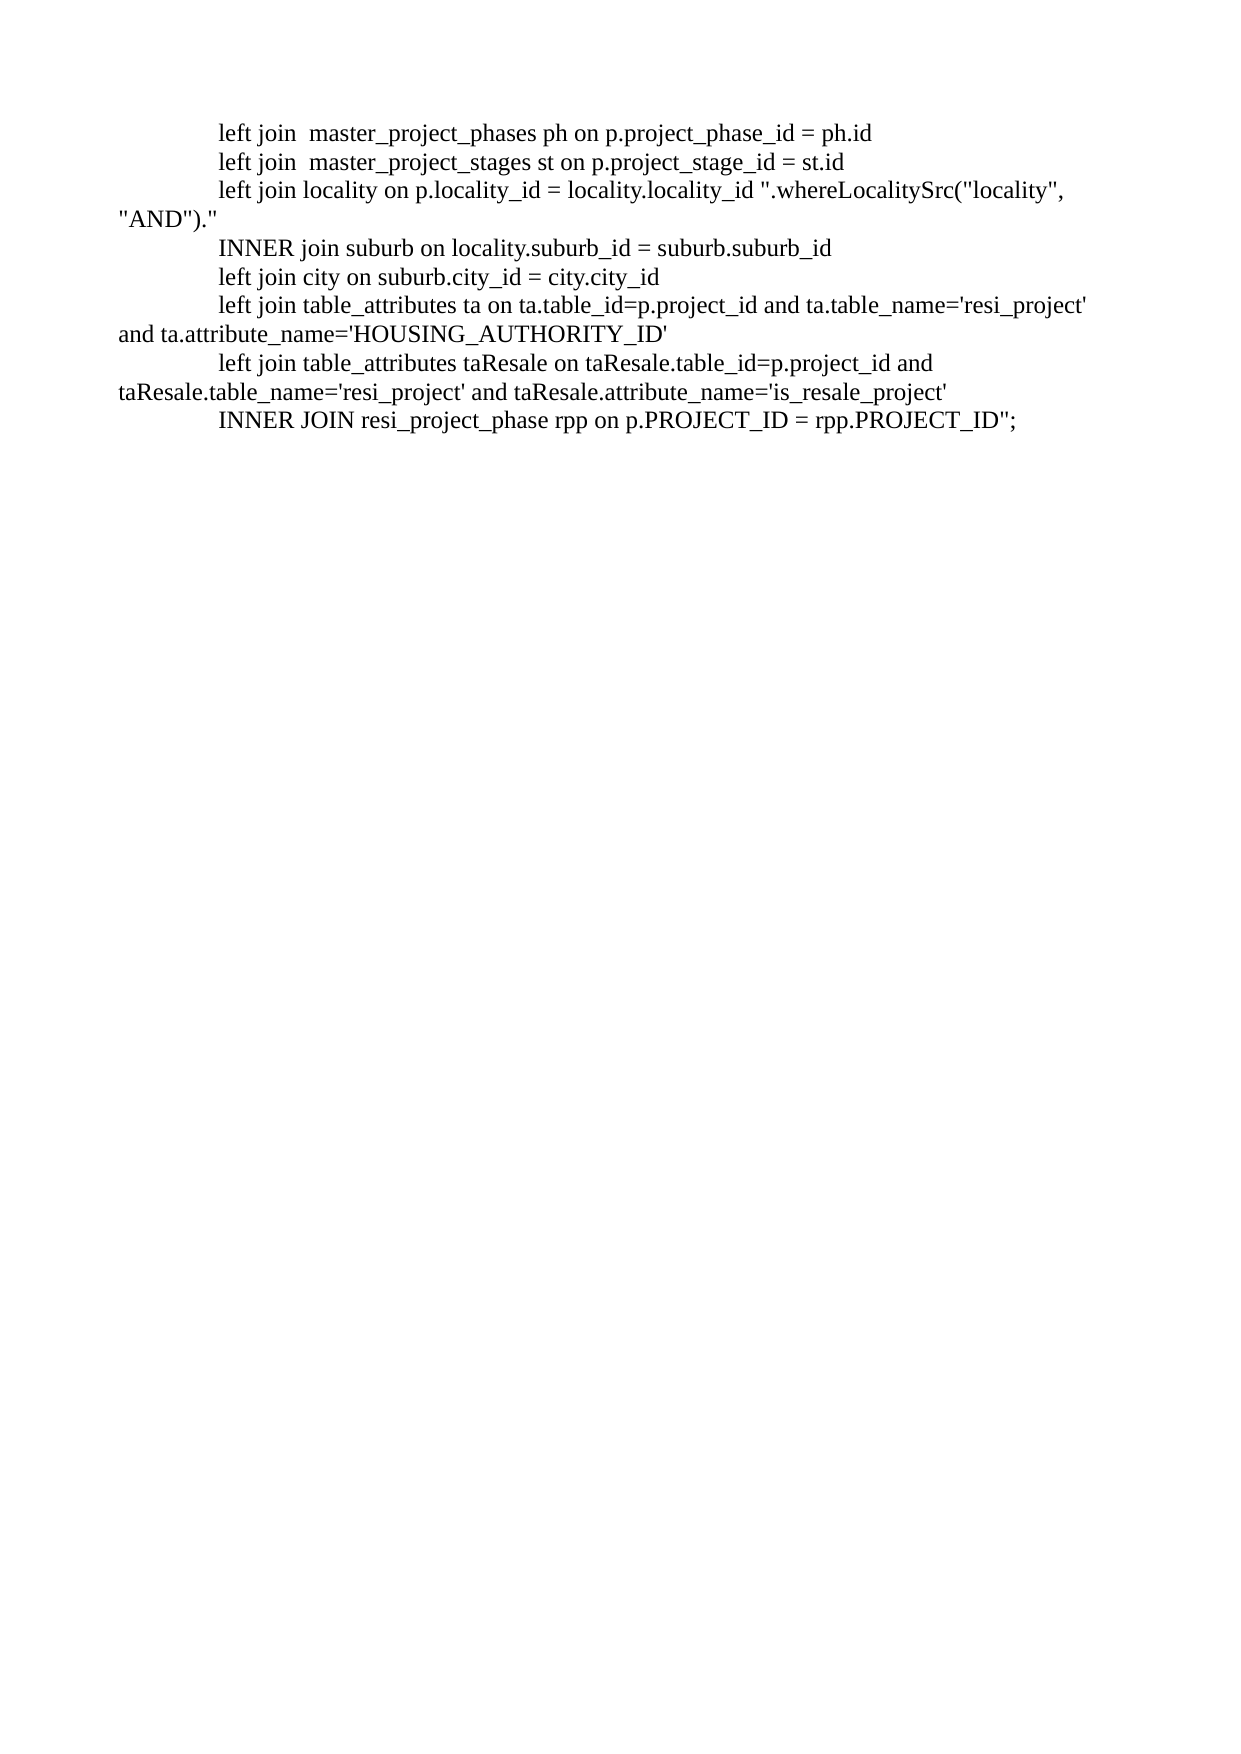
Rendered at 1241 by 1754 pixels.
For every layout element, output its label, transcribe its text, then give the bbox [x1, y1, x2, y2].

text INNER JOIN resi_project_phase rpp on p.PROJECT_ID = rpp.PROJECT_ID"; [118, 406, 1122, 434]
text left join locality on p.locality_id = locality.locality_id ".whereLocalitySrc("locality", "AND")." [118, 176, 1122, 233]
text left join city on suburb.city_id = city.city_id [118, 262, 1122, 291]
text left join table_attributes ta on ta.table_id=p.project_id and ta.table_name='resi_project' and ta.attribute_name='HOUSING_AUTHORITY_ID' [118, 291, 1122, 348]
text INNER join suburb on locality.suburb_id = suburb.suburb_id [118, 233, 1122, 262]
text left join master_project_stages st on p.project_stage_id = st.id [118, 147, 1122, 176]
text left join master_project_phases ph on p.project_phase_id = ph.id [118, 118, 1122, 147]
text left join table_attributes taResale on taResale.table_id=p.project_id and taResale.table_name='resi_project' and taResale.attribute_name='is_resale_project' [118, 348, 1122, 406]
